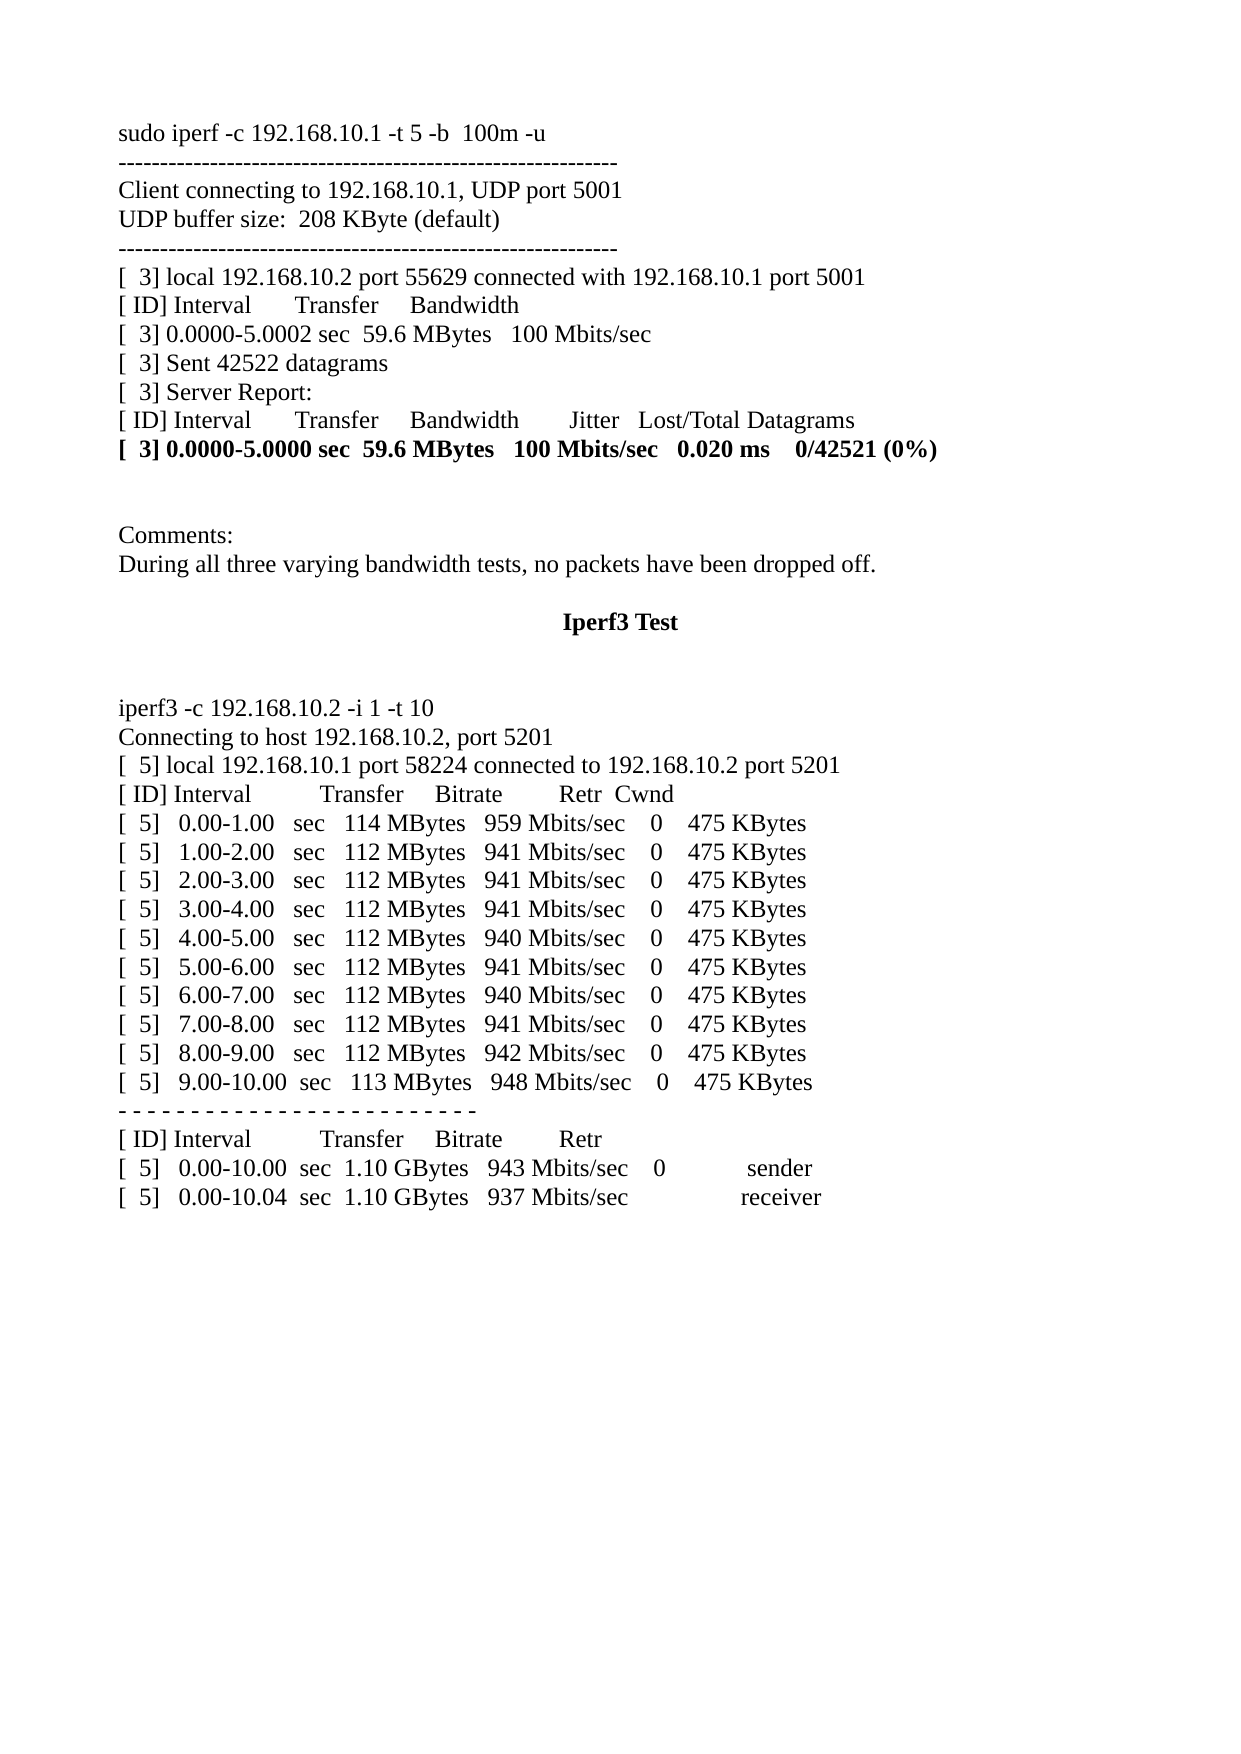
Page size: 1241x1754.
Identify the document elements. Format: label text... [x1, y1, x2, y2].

text [ ID] Interval Transfer Bandwidth Jitter Lost/Total Datagrams [118, 406, 1122, 434]
text UDP buffer size: 208 KByte (default) [118, 204, 1122, 233]
text Client connecting to 192.168.10.1, UDP port 5001 [118, 176, 1122, 204]
text [ 5] 9.00-10.00 sec 113 MBytes 948 Mbits/sec 0 475 KBytes [118, 1067, 1122, 1096]
text [ 5] 2.00-3.00 sec 112 MBytes 941 Mbits/sec 0 475 KBytes [118, 866, 1122, 894]
text sudo iperf -c 192.168.10.1 -t 5 -b 100m -u [118, 118, 1122, 147]
text ------------------------------------------------------------ [118, 233, 1122, 262]
text [ ID] Interval Transfer Bandwidth [118, 291, 1122, 319]
text [ 5] 7.00-8.00 sec 112 MBytes 941 Mbits/sec 0 475 KBytes [118, 1009, 1122, 1038]
text [ 3] Server Report: [118, 377, 1122, 406]
text [ 5] 1.00-2.00 sec 112 MBytes 941 Mbits/sec 0 475 KBytes [118, 837, 1122, 866]
text [ ID] Interval Transfer Bitrate Retr Cwnd [118, 779, 1122, 808]
text [ 5] 6.00-7.00 sec 112 MBytes 940 Mbits/sec 0 475 KBytes [118, 981, 1122, 1009]
text [ ID] Interval Transfer Bitrate Retr [118, 1124, 1122, 1153]
text [ 5] 0.00-1.00 sec 114 MBytes 959 Mbits/sec 0 475 KBytes [118, 808, 1122, 837]
text [ 5] local 192.168.10.1 port 58224 connected to 192.168.10.2 port 5201 [118, 751, 1122, 779]
text [ 5] 5.00-6.00 sec 112 MBytes 941 Mbits/sec 0 475 KBytes [118, 952, 1122, 981]
text [ 5] 8.00-9.00 sec 112 MBytes 942 Mbits/sec 0 475 KBytes [118, 1038, 1122, 1067]
text [ 5] 0.00-10.04 sec 1.10 GBytes 937 Mbits/sec receiver [118, 1182, 1122, 1211]
text [ 5] 0.00-10.00 sec 1.10 GBytes 943 Mbits/sec 0 sender [118, 1153, 1122, 1182]
text [ 3] 0.0000-5.0002 sec 59.6 MBytes 100 Mbits/sec [118, 319, 1122, 348]
text Comments: [118, 521, 1122, 549]
text Iperf3 Test [118, 607, 1122, 636]
text iperf3 -c 192.168.10.2 -i 1 -t 10 [118, 693, 1122, 722]
text During all three varying bandwidth tests, no packets have been dropped off. [118, 549, 1122, 578]
text - - - - - - - - - - - - - - - - - - - - - - - - - [118, 1096, 1122, 1124]
text [ 5] 3.00-4.00 sec 112 MBytes 941 Mbits/sec 0 475 KBytes [118, 894, 1122, 923]
text [ 3] Sent 42522 datagrams [118, 348, 1122, 377]
text Connecting to host 192.168.10.2, port 5201 [118, 722, 1122, 751]
text [ 5] 4.00-5.00 sec 112 MBytes 940 Mbits/sec 0 475 KBytes [118, 923, 1122, 952]
text [ 3] 0.0000-5.0000 sec 59.6 MBytes 100 Mbits/sec 0.020 ms 0/42521 (0%) [118, 434, 1122, 463]
text [ 3] local 192.168.10.2 port 55629 connected with 192.168.10.1 port 5001 [118, 262, 1122, 291]
text ------------------------------------------------------------ [118, 147, 1122, 176]
